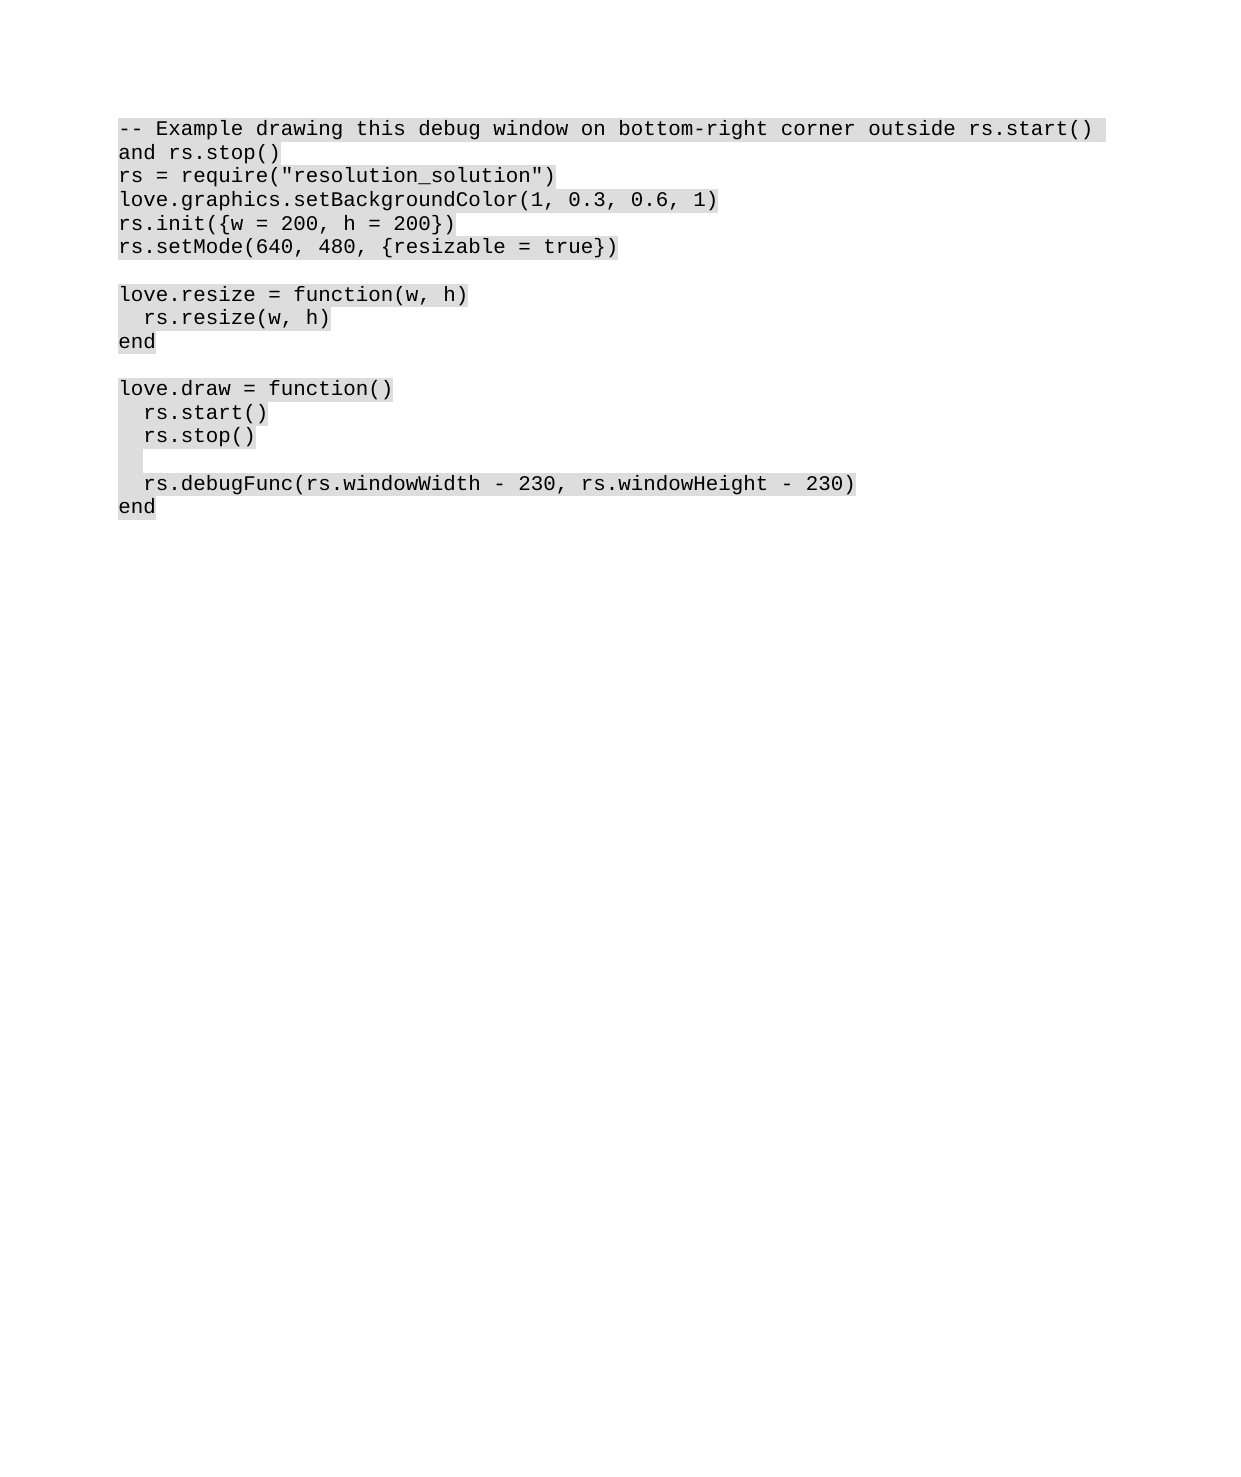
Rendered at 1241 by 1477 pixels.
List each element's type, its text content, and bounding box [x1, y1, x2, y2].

text rs.setMode(640, 480, {resizable = true}) [618, 236, 1122, 260]
text rs.stop() [256, 426, 1122, 449]
text love.resize = function(w, h) [468, 284, 1122, 307]
text rs = require("resolution_solution") [556, 165, 1122, 189]
text -- Example drawing this debug window on bottom-right corner outside rs.start() and rs.stop() [281, 118, 1122, 165]
text end [156, 496, 1122, 520]
text rs.resize(w, h) [331, 307, 1122, 331]
text end [156, 331, 1122, 354]
text love.draw = function() [393, 378, 1122, 402]
text rs.debugFunc(rs.windowWidth - 230, rs.windowHeight - 230) [856, 473, 1122, 496]
text love.graphics.setBackgroundColor(1, 0.3, 0.6, 1) [718, 189, 1122, 213]
text rs.start() [268, 402, 1122, 426]
text rs.init({w = 200, h = 200}) [456, 213, 1122, 236]
